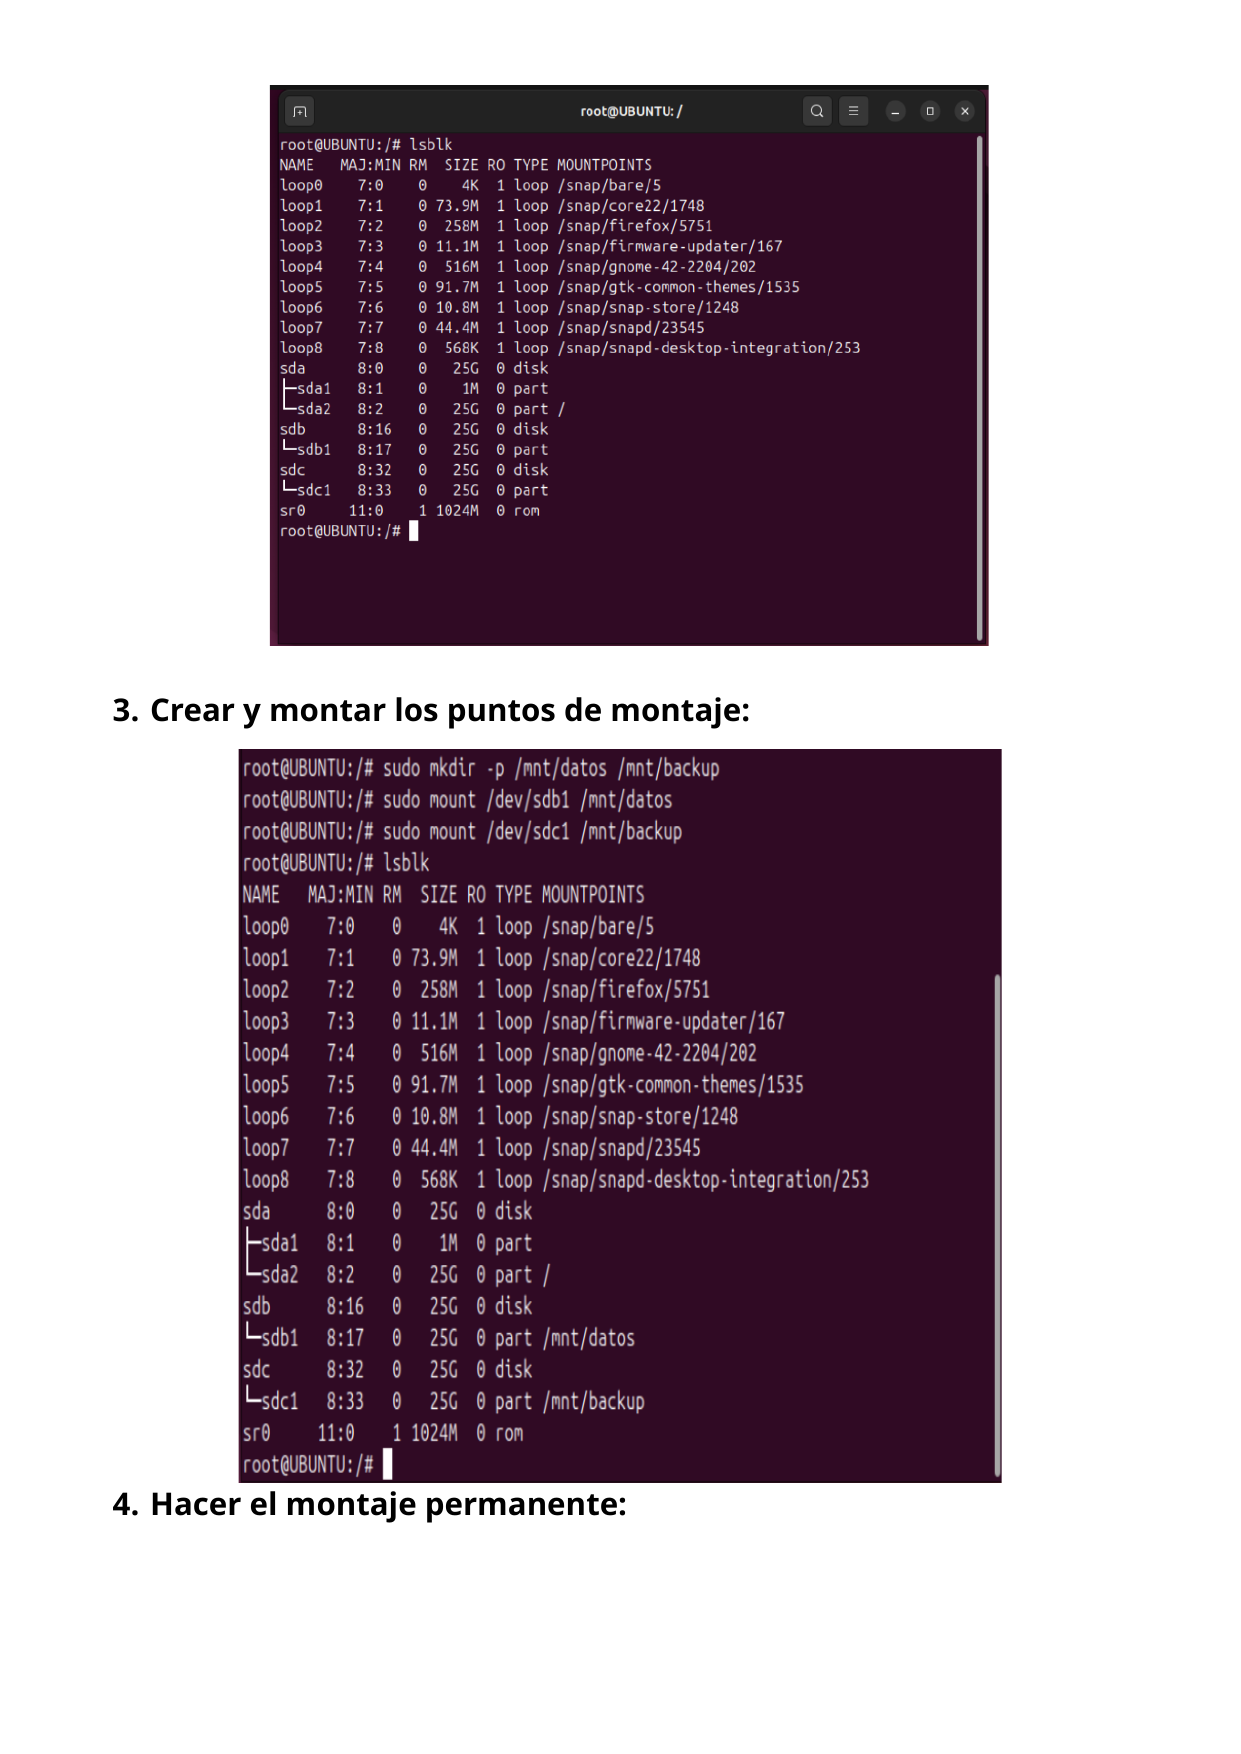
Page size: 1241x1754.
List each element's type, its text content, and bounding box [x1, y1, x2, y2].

list Hacer el montaje permanente: [112, 1348, 1165, 1525]
list Crear y montar los puntos de montaje: [112, 688, 1165, 730]
picture [269, 85, 989, 646]
picture [238, 749, 1002, 1483]
